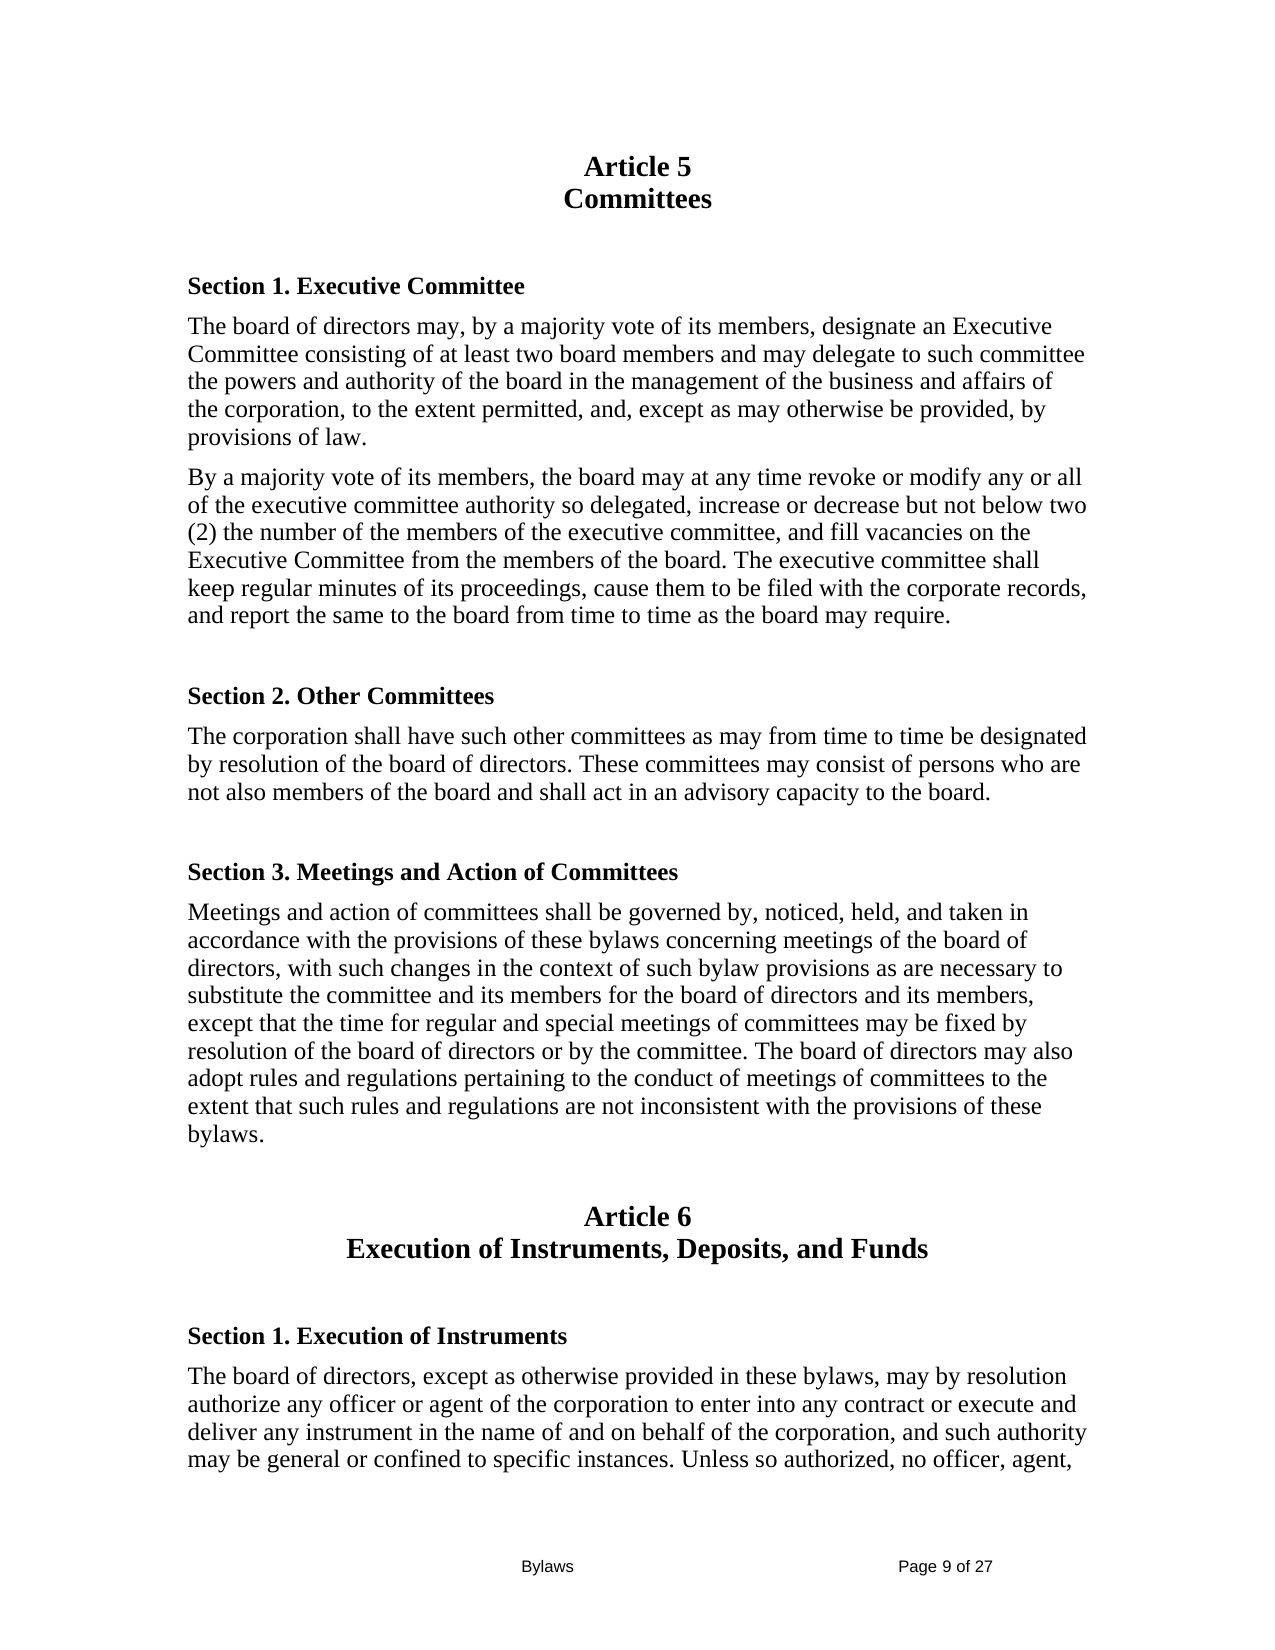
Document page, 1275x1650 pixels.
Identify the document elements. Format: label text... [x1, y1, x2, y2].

text The board of directors may, by a majority vote of its members, designate an Executive Committee consisting of at least two board members and may delegate to such committee the powers and authority of the board in the management of the business and affairs of the corporation, to the extent permitted, and, except as may otherwise be provided, by provisions of law. [187, 312, 1087, 451]
text Section 3. Meetings and Action of Committees [187, 858, 1087, 886]
text The corporation shall have such other committees as may from time to time be designated by resolution of the board of directors. These committees may consist of persons who are not also members of the board and shall act in an advisory capacity to the board. [187, 722, 1087, 805]
text Section 1. Executive Committee [187, 272, 1087, 299]
text The board of directors, except as otherwise provided in these bylaws, may by resolution authorize any officer or agent of the corporation to enter into any contract or execute and deliver any instrument in the name of and on behalf of the corporation, and such authority may be general or confined to specific instances. Unless so authorized, no officer, agent, [187, 1362, 1087, 1473]
text Article 6 Execution of Instruments, Deposits, and Funds [187, 1200, 1087, 1265]
text Section 1. Execution of Instruments [187, 1322, 1087, 1350]
text Meetings and action of committees shall be governed by, noticed, held, and taken in accordance with the provisions of these bylaws concerning meetings of the board of directors, with such changes in the context of such bylaw provisions as are necessary to substitute the committee and its members for the board of directors and its members, except that the time for regular and special meetings of committees may be fixed by resolution of the board of directors or by the committee. The board of directors may also adopt rules and regulations pertaining to the conduct of meetings of committees to the extent that such rules and regulations are not inconsistent with the provisions of these bylaws. [187, 898, 1087, 1148]
text By a majority vote of its members, the board may at any time revoke or modify any or all of the executive committee authority so delegated, increase or decrease but not below two (2) the number of the members of the executive committee, and fill vacancies on the Executive Committee from the members of the board. The executive committee shall keep regular minutes of its proceedings, cause them to be filed with the corporate records, and report the same to the board from time to time as the board may require. [187, 463, 1087, 629]
text Article 5 Committees [187, 150, 1087, 214]
text Section 2. Other Committees [187, 682, 1087, 710]
